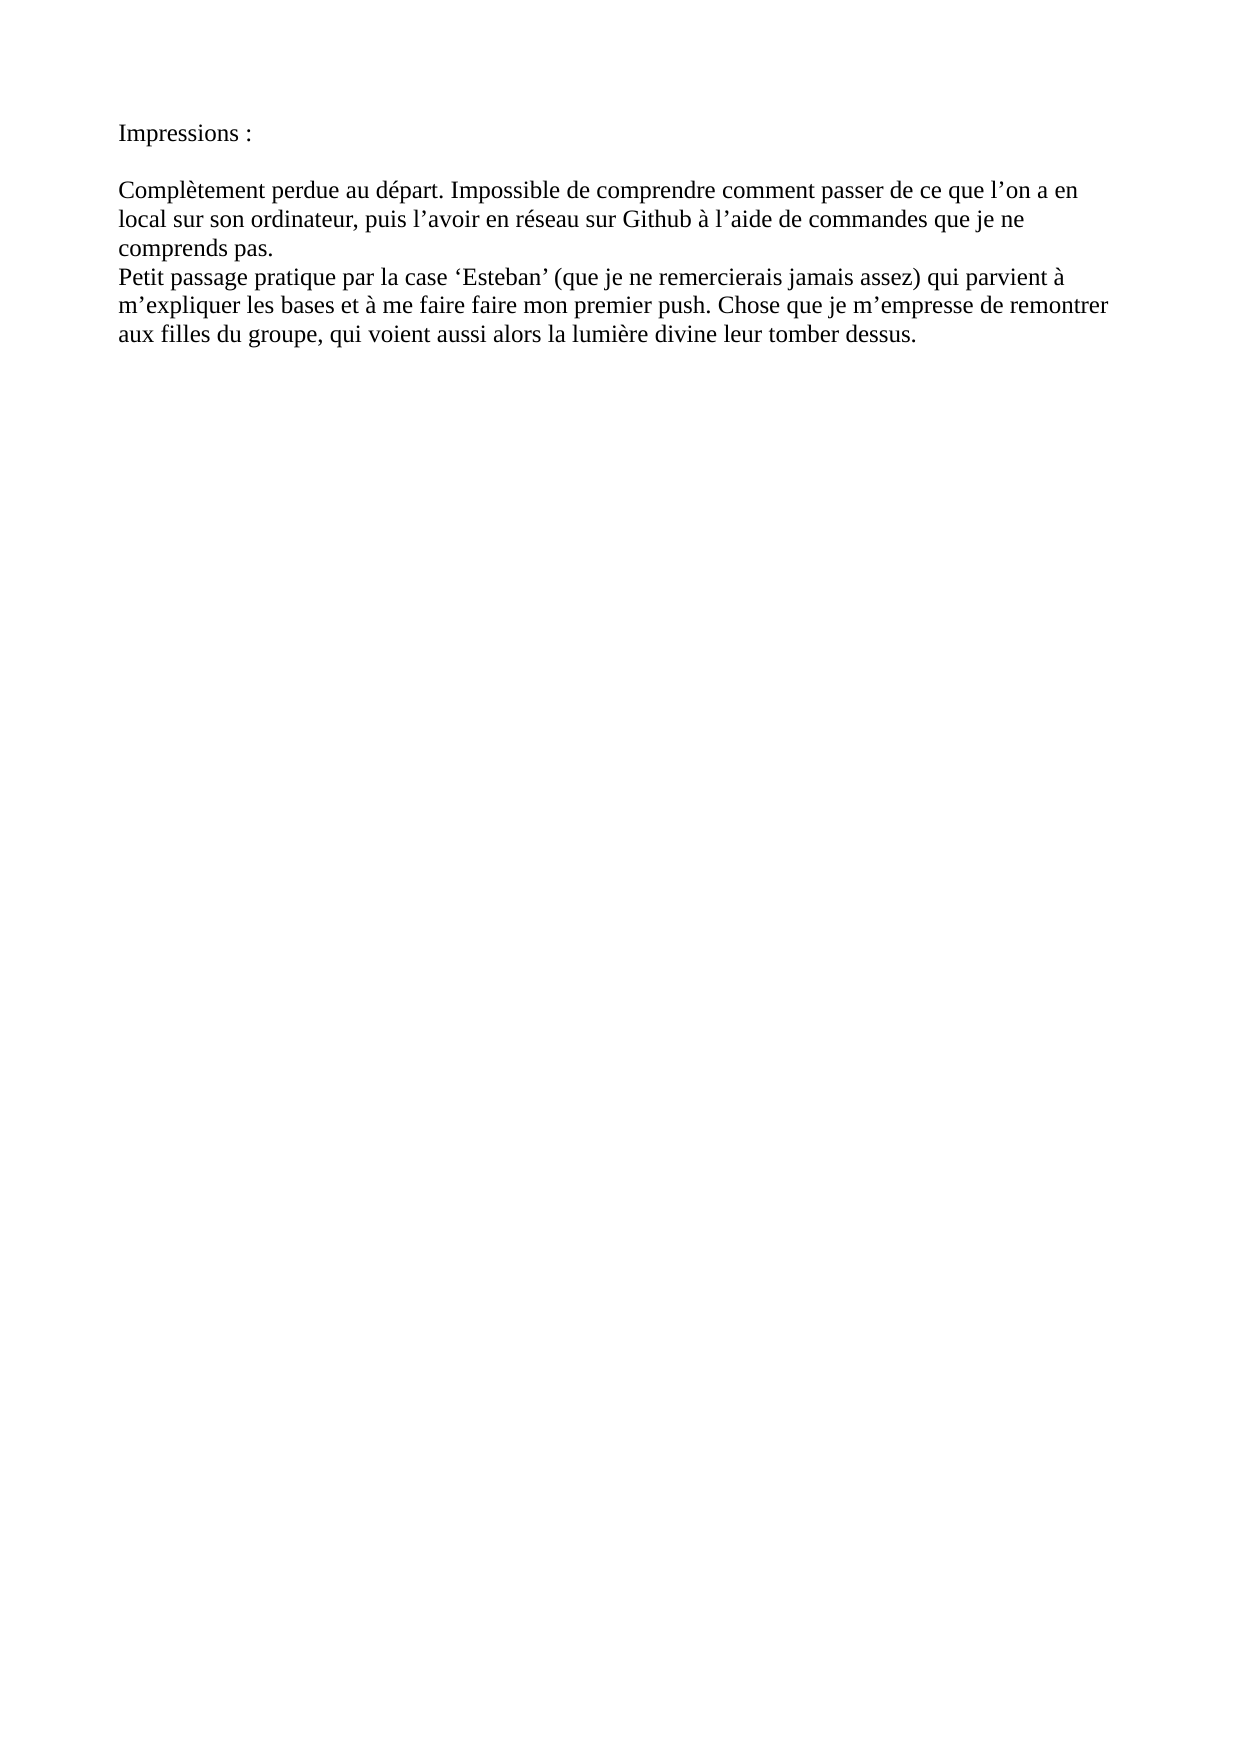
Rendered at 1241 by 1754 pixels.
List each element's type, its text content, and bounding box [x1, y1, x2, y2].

text Petit passage pratique par la case ‘Esteban’ (que je ne remercierais jamais assez) qui parvient à m’expliquer les bases et à me faire faire mon premier push. Chose que je m’empresse de remontrer aux filles du groupe, qui voient aussi alors la lumière divine leur tomber dessus. [118, 262, 1122, 348]
text Complètement perdue au départ. Impossible de comprendre comment passer de ce que l’on a en local sur son ordinateur, puis l’avoir en réseau sur Github à l’aide de commandes que je ne comprends pas. [118, 176, 1122, 262]
text Impressions : [118, 118, 1122, 147]
